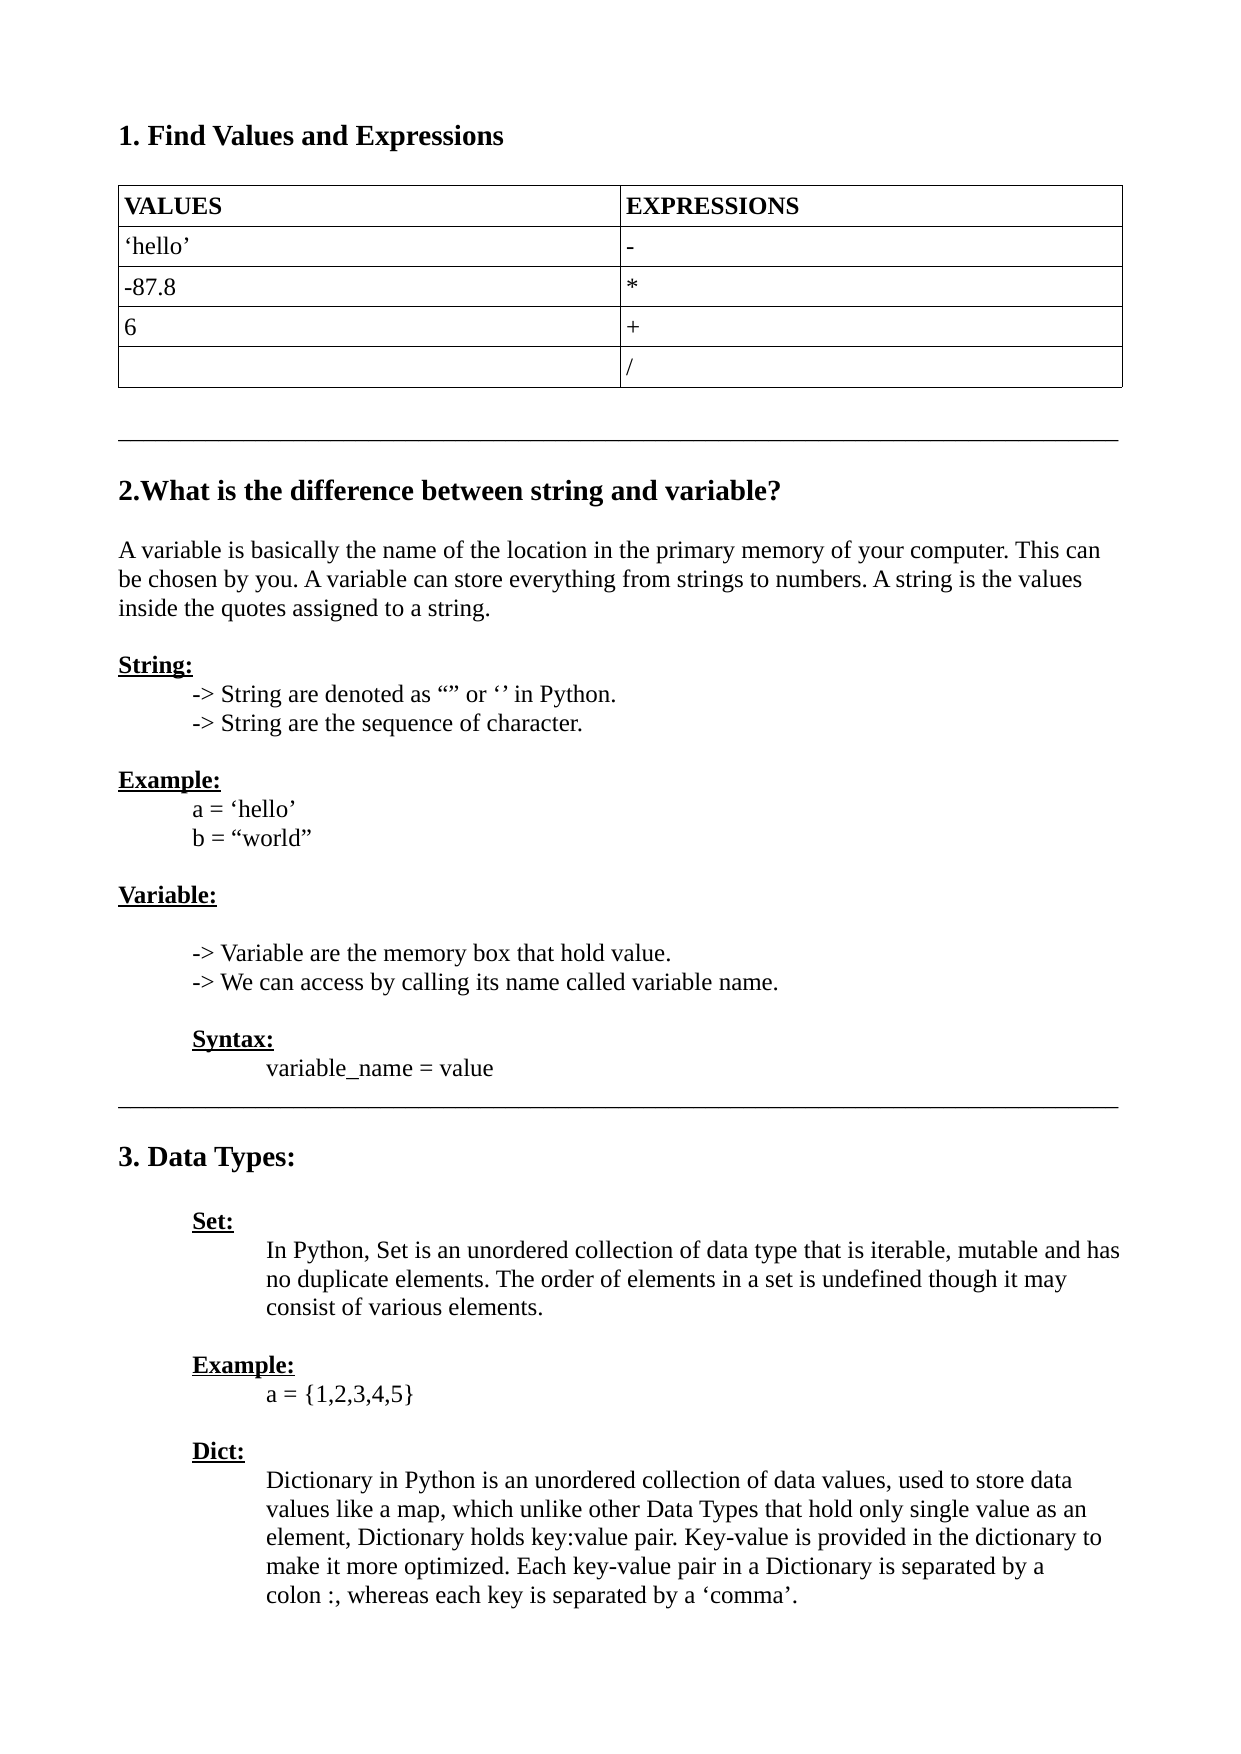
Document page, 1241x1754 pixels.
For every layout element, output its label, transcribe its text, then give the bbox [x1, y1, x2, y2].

table_cell + [621, 307, 1122, 346]
text -> String are denoted as “” or ‘’ in Python. [118, 679, 1122, 708]
text Set: [118, 1206, 1122, 1235]
text 2.What is the difference between string and variable? [118, 473, 1122, 507]
text variable_name = value [118, 1053, 1122, 1082]
table_cell - [621, 227, 1122, 266]
text b = “world” [118, 823, 1122, 852]
table_header EXPRESSIONS [621, 186, 1122, 226]
text Dictionary in Python is an unordered collection of data values, used to store data values like a map, which unlike other Data Types that hold only single value as an element, Dictionary holds key:value pair. Key-value is provided in the dictionary to make it more optimized. Each key-value pair in a Dictionary is separated by a colon :, whereas each key is separated by a ‘comma’. [118, 1465, 1122, 1609]
text Variable: [118, 880, 1122, 909]
text Syntax: [118, 1024, 1122, 1053]
text Example: [118, 1350, 1122, 1379]
table_cell / [621, 347, 1122, 387]
text -> We can access by calling its name called variable name. [118, 967, 1122, 995]
table_cell 6 [119, 307, 620, 346]
text In Python, Set is an unordered collection of data type that is iterable, mutable and has no duplicate elements. The order of elements in a set is undefined though it may consist of various elements. [118, 1235, 1122, 1321]
text ________________________________________________________________________________ [118, 416, 1122, 444]
text -> Variable are the memory box that hold value. [118, 938, 1122, 967]
table_header VALUES [119, 186, 620, 226]
text ________________________________________________________________________________ [118, 1082, 1122, 1110]
table_cell -87.8 [119, 267, 620, 306]
text String: [118, 650, 1122, 679]
text Dict: [118, 1436, 1122, 1465]
text 3. Data Types: [118, 1139, 1122, 1173]
table_cell * [621, 267, 1122, 306]
table_cell ‘hello’ [119, 227, 620, 266]
text A variable is basically the name of the location in the primary memory of your computer. This can be chosen by you. A variable can store everything from strings to numbers. A string is the values inside the quotes assigned to a string. [118, 535, 1122, 622]
text a = {1,2,3,4,5} [118, 1379, 1122, 1407]
text -> String are the sequence of character. [118, 708, 1122, 737]
text a = ‘hello’ [118, 794, 1122, 823]
text Example: [118, 765, 1122, 794]
text 1. Find Values and Expressions [118, 118, 1122, 152]
table_cell [119, 347, 620, 387]
